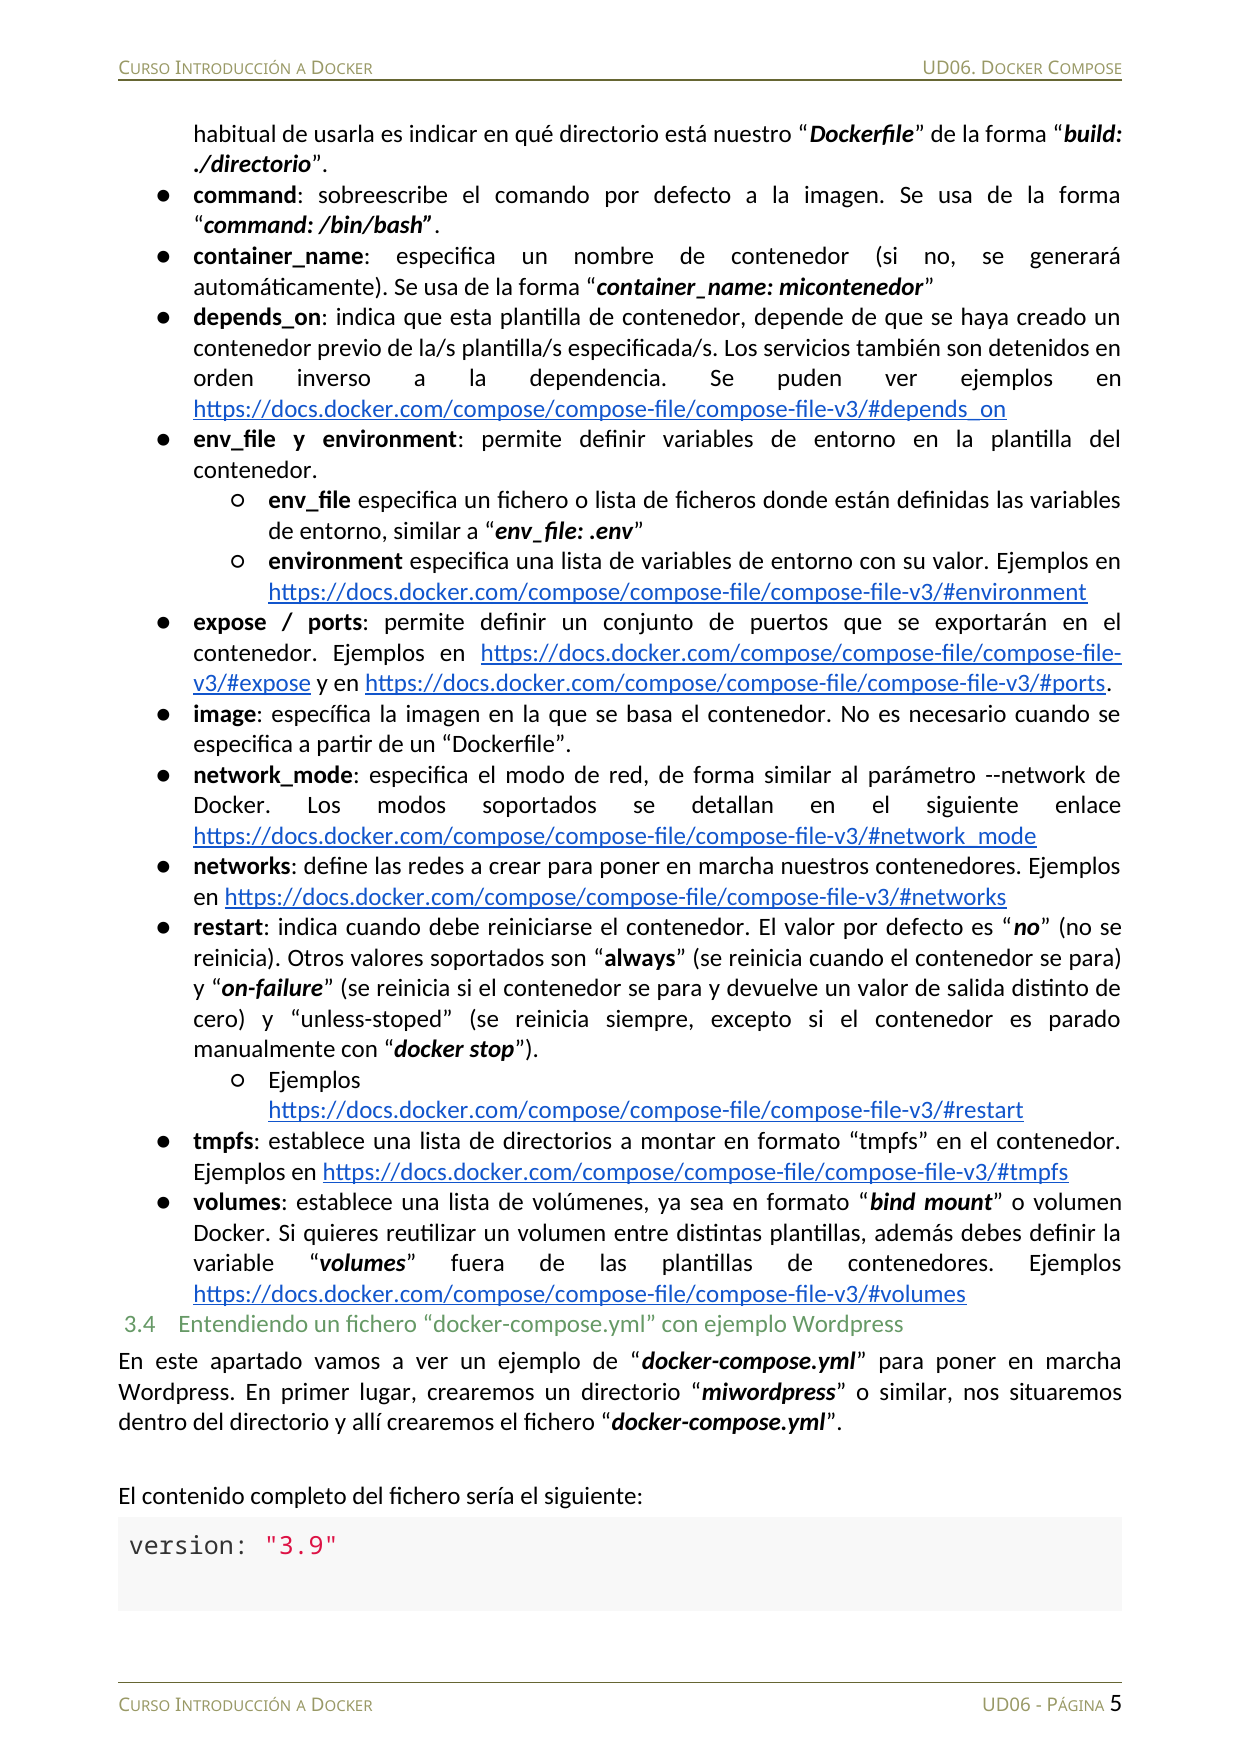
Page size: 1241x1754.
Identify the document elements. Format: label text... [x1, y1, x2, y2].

subtitle Entendiendo un fichero “docker-compose.yml” con ejemplo Wordpress [118, 1308, 1122, 1339]
list tmpfs: establece una lista de directorios a montar en formato “tmpfs” en el contenedor. Ejemplos en https://docs.docker.com/compose/compose-file/compose-file-v3/#tmpfs [156, 1125, 1122, 1186]
table_header version: "3.9" [118, 1517, 1122, 1611]
list env_file y environment: permite definir variables de entorno en la plantilla del contenedor. [156, 423, 1122, 484]
list image: específica la imagen en la que se basa el contenedor. No es necesario cuando se especifica a partir de un “Dockerfile”. [156, 698, 1122, 759]
list network_mode: especifica el modo de red, de forma similar al parámetro --network de Docker. Los modos soportados se detallan en el siguiente enlace https://docs.docker.com/compose/compose-file/compose-file-v3/#network_mode [156, 759, 1122, 851]
list networks: define las redes a crear para poner en marcha nuestros contenedores. Ejemplos en https://docs.docker.com/compose/compose-file/compose-file-v3/#networks [156, 851, 1122, 912]
list environment especifica una lista de variables de entorno con su valor. Ejemplos en https://docs.docker.com/compose/compose-file/compose-file-v3/#environment [231, 545, 1122, 606]
text El contenido completo del fichero sería el siguiente: [118, 1480, 1122, 1511]
list habitual de usarla es indicar en qué directorio está nuestro “Dockerfile” de la forma “build: ./directorio”. [156, 118, 1122, 179]
list Ejemplos https://docs.docker.com/compose/compose-file/compose-file-v3/#restart [231, 1064, 1122, 1125]
list command: sobreescribe el comando por defecto a la imagen. Se usa de la forma “command: /bin/bash”. [156, 179, 1122, 240]
list restart: indica cuando debe reiniciarse el contenedor. El valor por defecto es “no” (no se reinicia). Otros valores soportados son “always” (se reinicia cuando el contenedor se para) y “on-failure” (se reinicia si el contenedor se para y devuelve un valor de salida distinto de cero) y “unless-stoped” (se reinicia siempre, excepto si el contenedor es parado manualmente con “docker stop”). [156, 912, 1122, 1064]
list depends_on: indica que esta plantilla de contenedor, depende de que se haya creado un contenedor previo de la/s plantilla/s especificada/s. Los servicios también son detenidos en orden inverso a la dependencia. Se puden ver ejemplos en https://docs.docker.com/compose/compose-file/compose-file-v3/#depends_on [156, 301, 1122, 423]
list container_name: especifica un nombre de contenedor (si no, se generará automáticamente). Se usa de la forma “container_name: micontenedor” [156, 240, 1122, 301]
list env_file especifica un fichero o lista de ficheros donde están definidas las variables de entorno, similar a “env_file: .env” [231, 484, 1122, 545]
list volumes: establece una lista de volúmenes, ya sea en formato “bind mount” o volumen Docker. Si quieres reutilizar un volumen entre distintas plantillas, además debes definir la variable “volumes” fuera de las plantillas de contenedores. Ejemplos https://docs.docker.com/compose/compose-file/compose-file-v3/#volumes [156, 1186, 1122, 1308]
list expose / ports: permite definir un conjunto de puertos que se exportarán en el contenedor. Ejemplos en https://docs.docker.com/compose/compose-file/compose-file-v3/#expose y en https://docs.docker.com/compose/compose-file/compose-file-v3/#ports. [156, 606, 1122, 698]
text En este apartado vamos a ver un ejemplo de “docker-compose.yml” para poner en marcha Wordpress. En primer lugar, crearemos un directorio “miwordpress” o similar, nos situaremos dentro del directorio y allí crearemos el fichero “docker-compose.yml”. [118, 1345, 1122, 1437]
